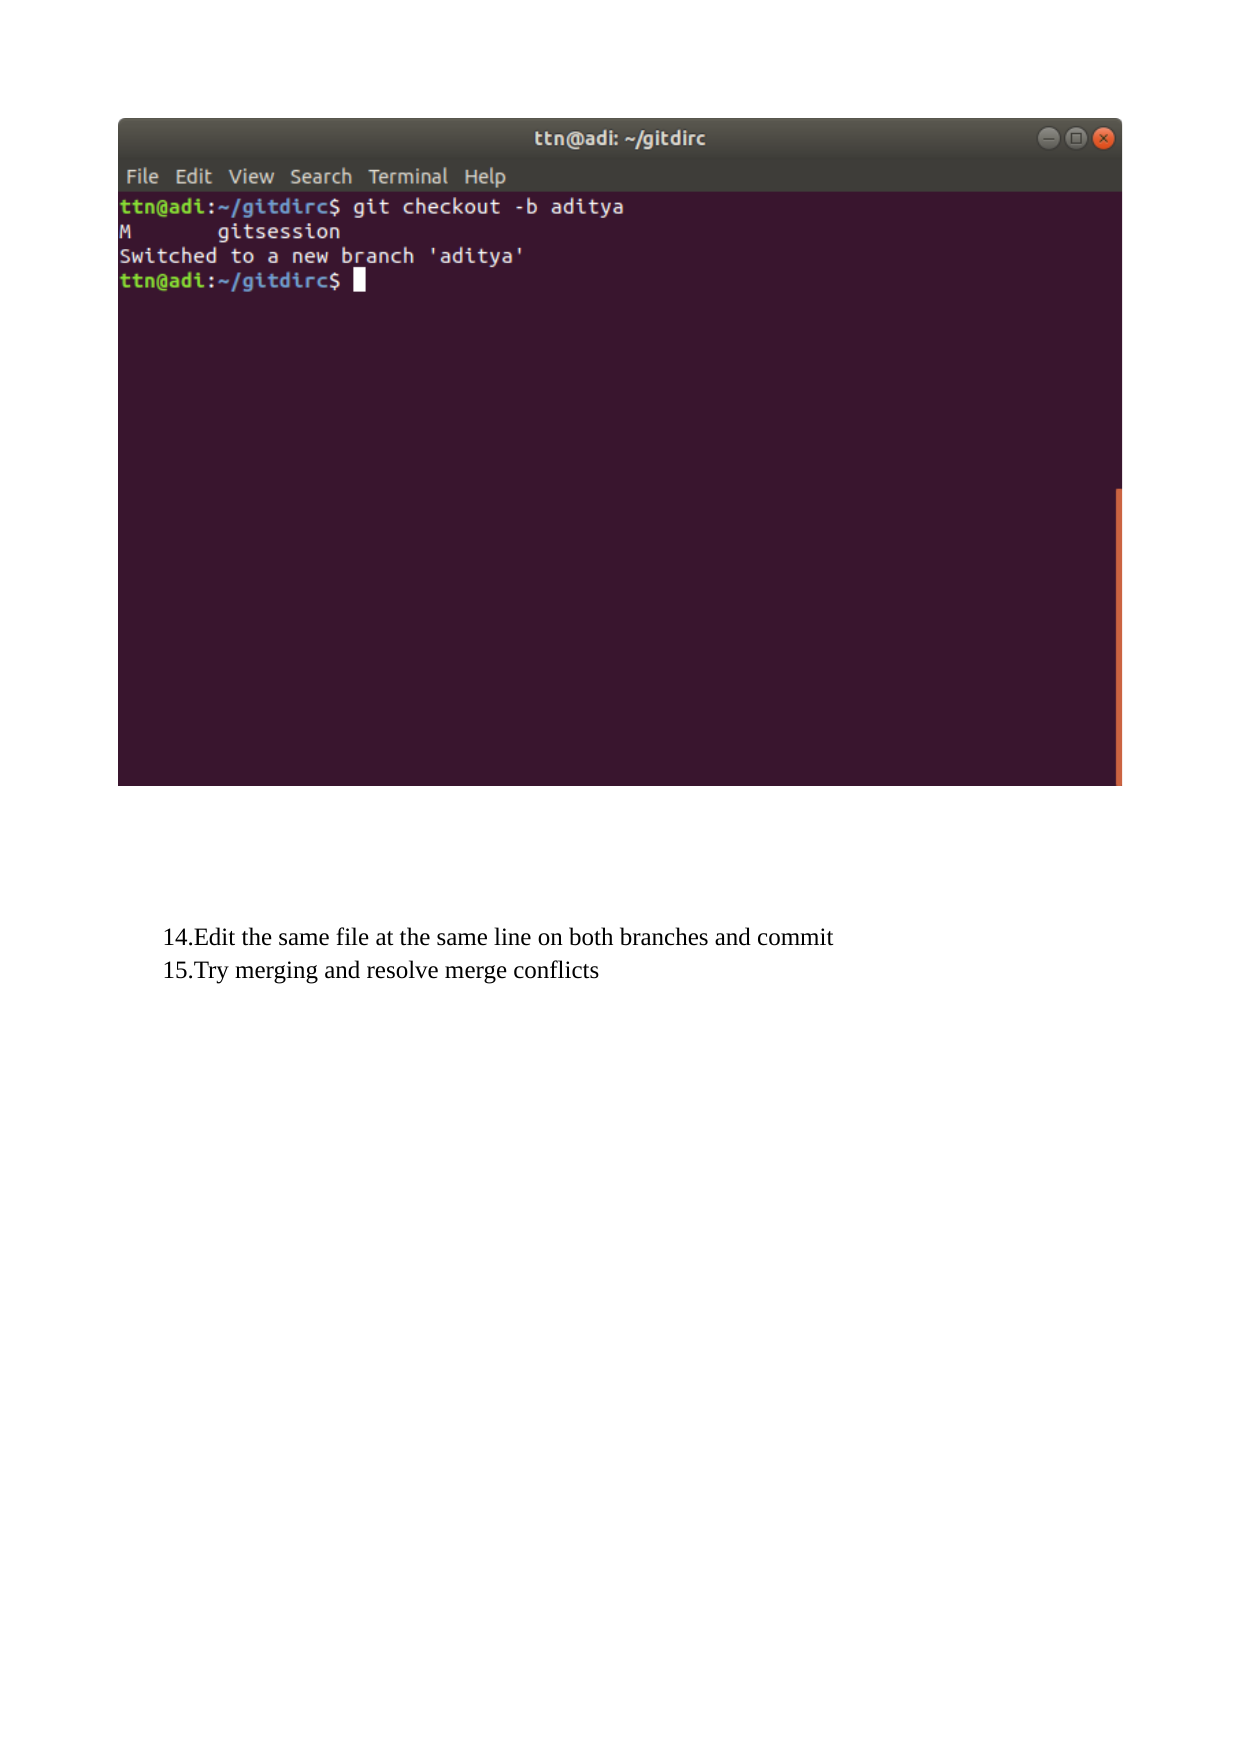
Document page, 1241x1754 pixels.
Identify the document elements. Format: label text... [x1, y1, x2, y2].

picture [118, 118, 1123, 786]
list Edit the same file at the same line on both branches and commit [162, 922, 1122, 951]
list Try merging and resolve merge conflicts [162, 955, 1122, 984]
